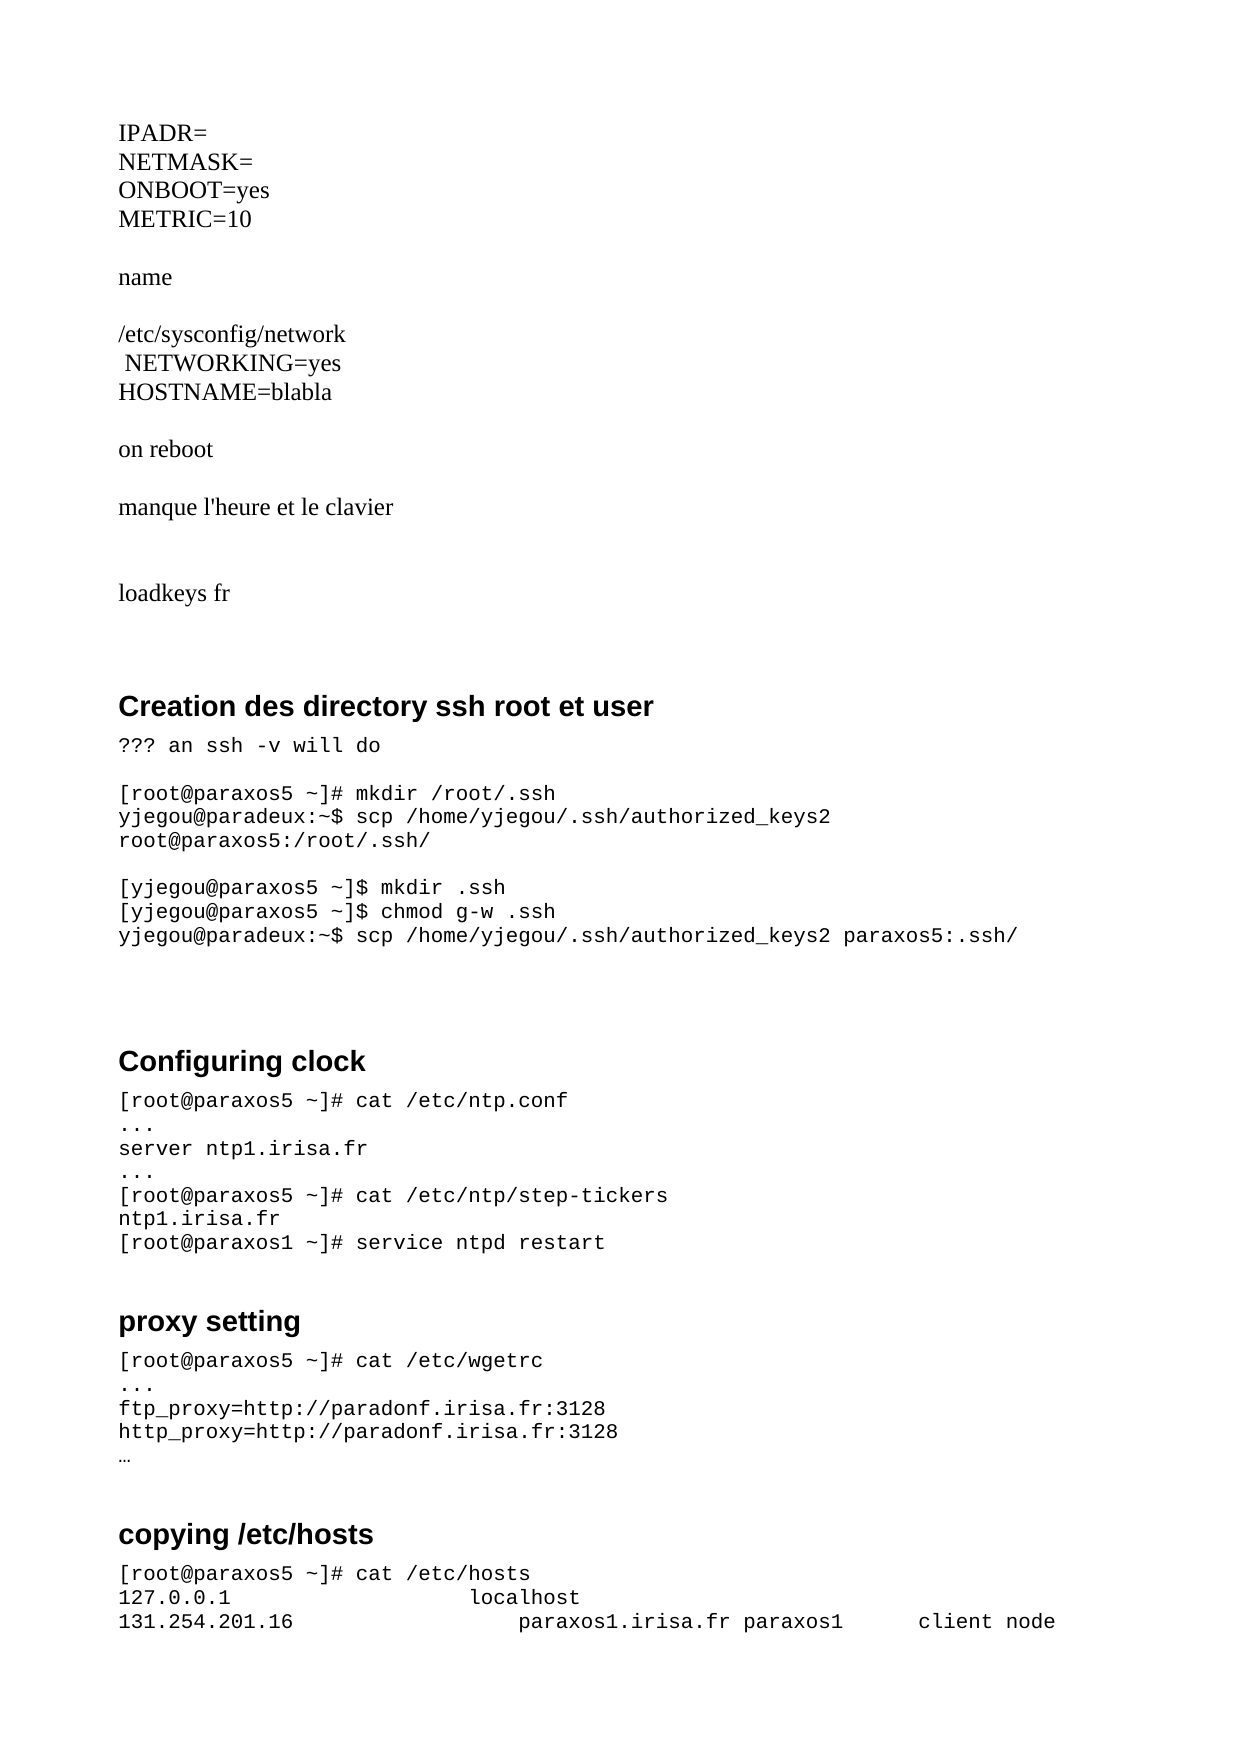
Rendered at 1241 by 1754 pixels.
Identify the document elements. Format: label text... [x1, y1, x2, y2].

text METRIC=10 [118, 204, 1122, 233]
text name [118, 262, 1122, 291]
subtitle Configuring clock [118, 1044, 1122, 1078]
subtitle copying /etc/hosts [118, 1517, 1122, 1551]
text [root@paraxos5 ~]# mkdir /root/.ssh [118, 783, 1122, 806]
subtitle Creation des directory ssh root et user [118, 689, 1122, 723]
text ... [118, 1374, 1122, 1398]
text ntp1.irisa.fr [118, 1208, 1122, 1232]
text ONBOOT=yes [118, 176, 1122, 204]
text [root@paraxos5 ~]# cat /etc/hosts [118, 1563, 1122, 1587]
text [yjegou@paraxos5 ~]$ mkdir .ssh [118, 877, 1122, 901]
text [root@paraxos5 ~]# cat /etc/ntp.conf [118, 1090, 1122, 1114]
text 127.0.0.1 localhost [118, 1587, 1122, 1611]
text HOSTNAME=blabla [118, 377, 1122, 406]
text manque l'heure et le clavier [118, 492, 1122, 521]
text … [118, 1445, 1122, 1469]
text yjegou@paradeux:~$ scp /home/yjegou/.ssh/authorized_keys2 root@paraxos5:/root/.ssh/ [118, 806, 1122, 854]
subtitle proxy setting [118, 1304, 1122, 1338]
text NETWORKING=yes [118, 348, 1122, 377]
text [root@paraxos1 ~]# service ntpd restart [118, 1232, 1122, 1256]
text /etc/sysconfig/network [118, 319, 1122, 348]
text on reboot [118, 434, 1122, 463]
text ??? an ssh -v will do [118, 735, 1122, 759]
text yjegou@paradeux:~$ scp /home/yjegou/.ssh/authorized_keys2 paraxos5:.ssh/ [118, 924, 1122, 948]
text ... [118, 1161, 1122, 1185]
text 131.254.201.16 paraxos1.irisa.fr paraxos1 client node [118, 1611, 1122, 1634]
text ... [118, 1114, 1122, 1137]
text [root@paraxos5 ~]# cat /etc/ntp/step-tickers [118, 1185, 1122, 1208]
text [root@paraxos5 ~]# cat /etc/wgetrc [118, 1350, 1122, 1374]
text [yjegou@paraxos5 ~]$ chmod g-w .ssh [118, 901, 1122, 924]
text server ntp1.irisa.fr [118, 1137, 1122, 1161]
text ftp_proxy=http://paradonf.irisa.fr:3128 [118, 1398, 1122, 1421]
text http_proxy=http://paradonf.irisa.fr:3128 [118, 1421, 1122, 1445]
text NETMASK= [118, 147, 1122, 176]
text IPADR= [118, 118, 1122, 147]
text loadkeys fr [118, 578, 1122, 607]
